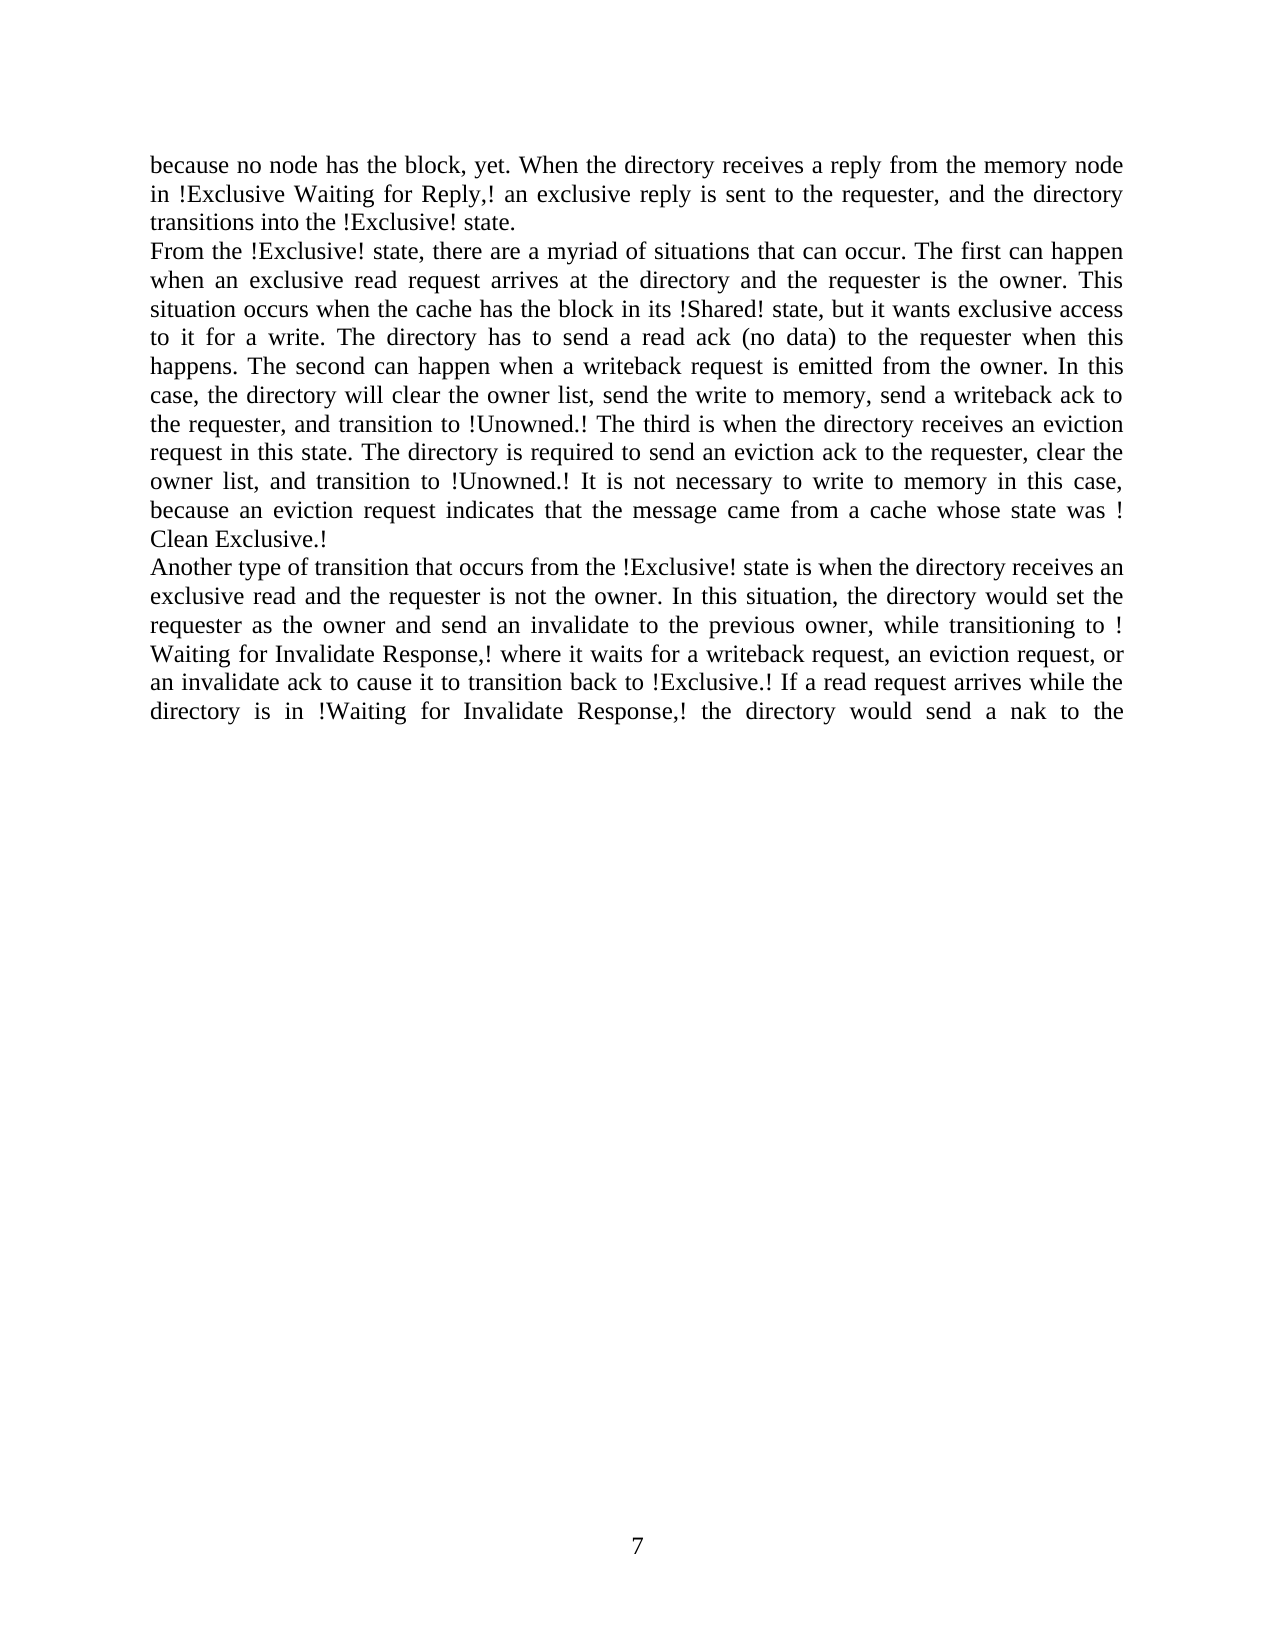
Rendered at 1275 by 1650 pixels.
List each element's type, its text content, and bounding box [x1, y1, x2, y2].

text From the !Exclusive! state, there are a myriad of situations that can occur. The first can happen when an exclusive read request arrives at the directory and the requester is the owner. This situation occurs when the cache has the block in its !Shared! state, but it wants exclusive access to it for a write. The directory has to send a read ack (no data) to the requester when this happens. The second can happen when a writeback request is emitted from the owner. In this case, the directory will clear the owner list, send the write to memory, send a writeback ack to the requester, and transition to !Unowned.! The third is when the directory receives an eviction request in this state. The directory is required to send an eviction ack to the requester, clear the owner list, and transition to !Unowned.! It is not necessary to write to memory in this case, because an eviction request indicates that the message came from a cache whose state was !Clean Exclusive.! [150, 236, 1125, 552]
text Another type of transition that occurs from the !Exclusive! state is when the directory receives an exclusive read and the requester is not the owner. In this situation, the directory would set the requester as the owner and send an invalidate to the previous owner, while transitioning to !Waiting for Invalidate Response,! where it waits for a writeback request, an eviction request, or an invalidate ack to cause it to transition back to !Exclusive.! If a read request arrives while the directory is in !Waiting for Invalidate Response,! the directory would send a nak to the [150, 552, 1125, 725]
text because no node has the block, yet. When the directory receives a reply from the memory node in !Exclusive Waiting for Reply,! an exclusive reply is sent to the requester, and the directory transitions into the !Exclusive! state. [150, 150, 1125, 236]
